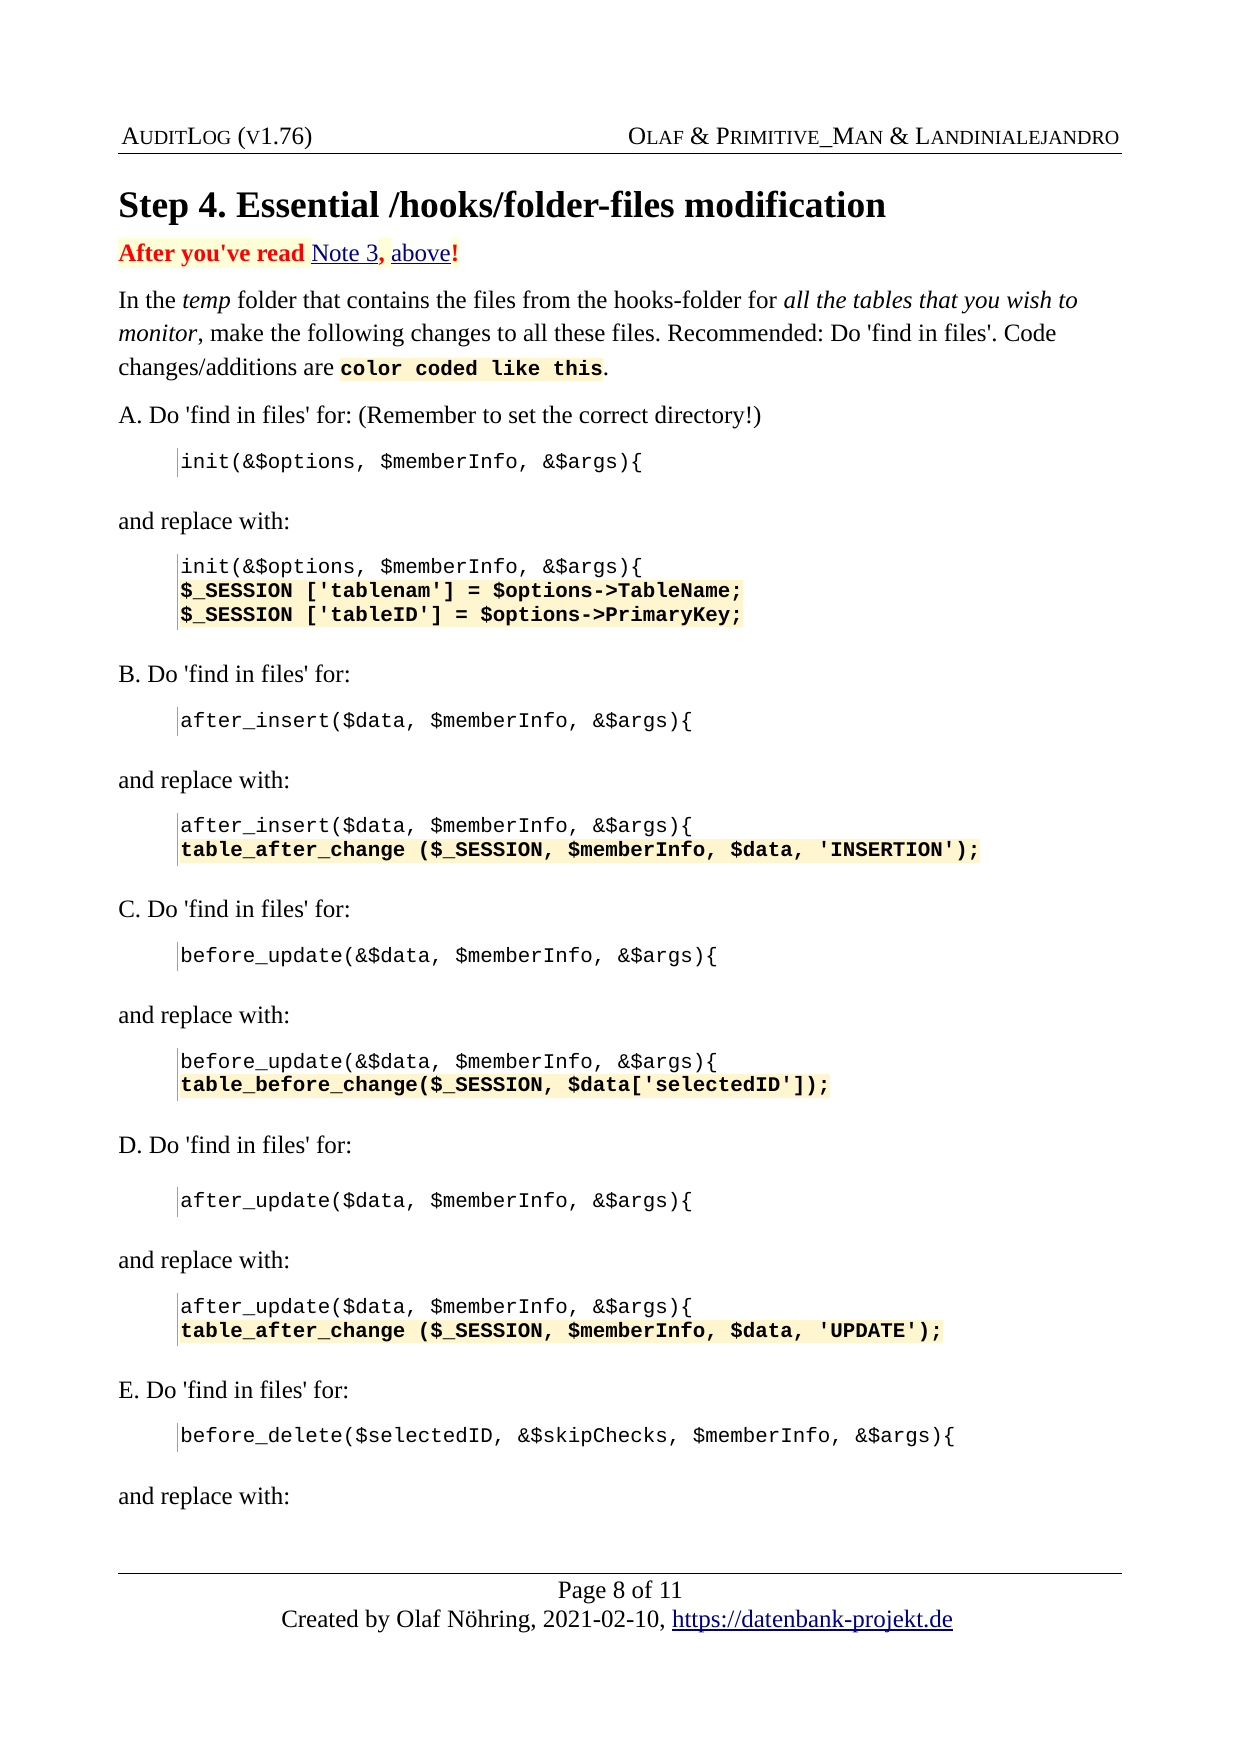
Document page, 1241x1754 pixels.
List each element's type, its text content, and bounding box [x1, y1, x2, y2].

text $_SESSION ['tableID'] = $options->PrimaryKey; [178, 604, 1063, 630]
text init(&$options, $memberInfo, &$args){ [177, 553, 1063, 580]
text after_update($data, $memberInfo, &$args){ [178, 1293, 1063, 1319]
text table_after_change ($_SESSION, $memberInfo, $data, 'UPDATE'); [178, 1319, 1063, 1346]
text C. Do 'find in files' for: [118, 894, 1122, 923]
text $_SESSION ['tablenam'] = $options->TableName; [743, 580, 1063, 604]
text and replace with: [118, 1000, 1122, 1029]
text After you've read Note 3, above! [311, 238, 378, 263]
text before_delete($selectedID, &$skipChecks, $memberInfo, &$args){ [177, 1422, 1063, 1452]
text before_update(&$data, $memberInfo, &$args){ [178, 1048, 1063, 1074]
text table_after_change ($_SESSION, $memberInfo, $data, 'INSERTION'); [178, 839, 1063, 866]
text D. Do 'find in files' for: [118, 1130, 1122, 1158]
text after_update($data, $memberInfo, &$args){ [178, 1187, 1063, 1217]
text after_insert($data, $memberInfo, &$args){ [178, 707, 1063, 736]
text before_update(&$data, $memberInfo, &$args){ [178, 942, 1063, 971]
text and replace with: [118, 1245, 1122, 1274]
text E. Do 'find in files' for: [118, 1375, 1122, 1404]
text and replace with: [118, 765, 1122, 794]
text After you've read Note 3, above! [391, 238, 451, 263]
text after_insert($data, $memberInfo, &$args){ [177, 812, 1063, 839]
subtitle Step 4. Essential /hooks/folder-files modification [118, 182, 1122, 225]
text and replace with: [118, 1481, 1122, 1509]
text init(&$options, $memberInfo, &$args){ [178, 448, 1063, 477]
text and replace with: [118, 506, 1122, 535]
text A. Do 'find in files' for: (Remember to set the correct directory!) [118, 400, 1122, 429]
text After you've read Note 3, above! [459, 238, 1122, 267]
text table_before_change($_SESSION, $data['selectedID']); [178, 1074, 1063, 1101]
text B. Do 'find in files' for: [118, 659, 1122, 688]
text In the temp folder that contains the files from the hooks-folder for all the tables that you wish to monitor, make the following changes to all these files. Recommended: Do 'find in files'. Code changes/additions are color coded like this. [118, 286, 1122, 381]
